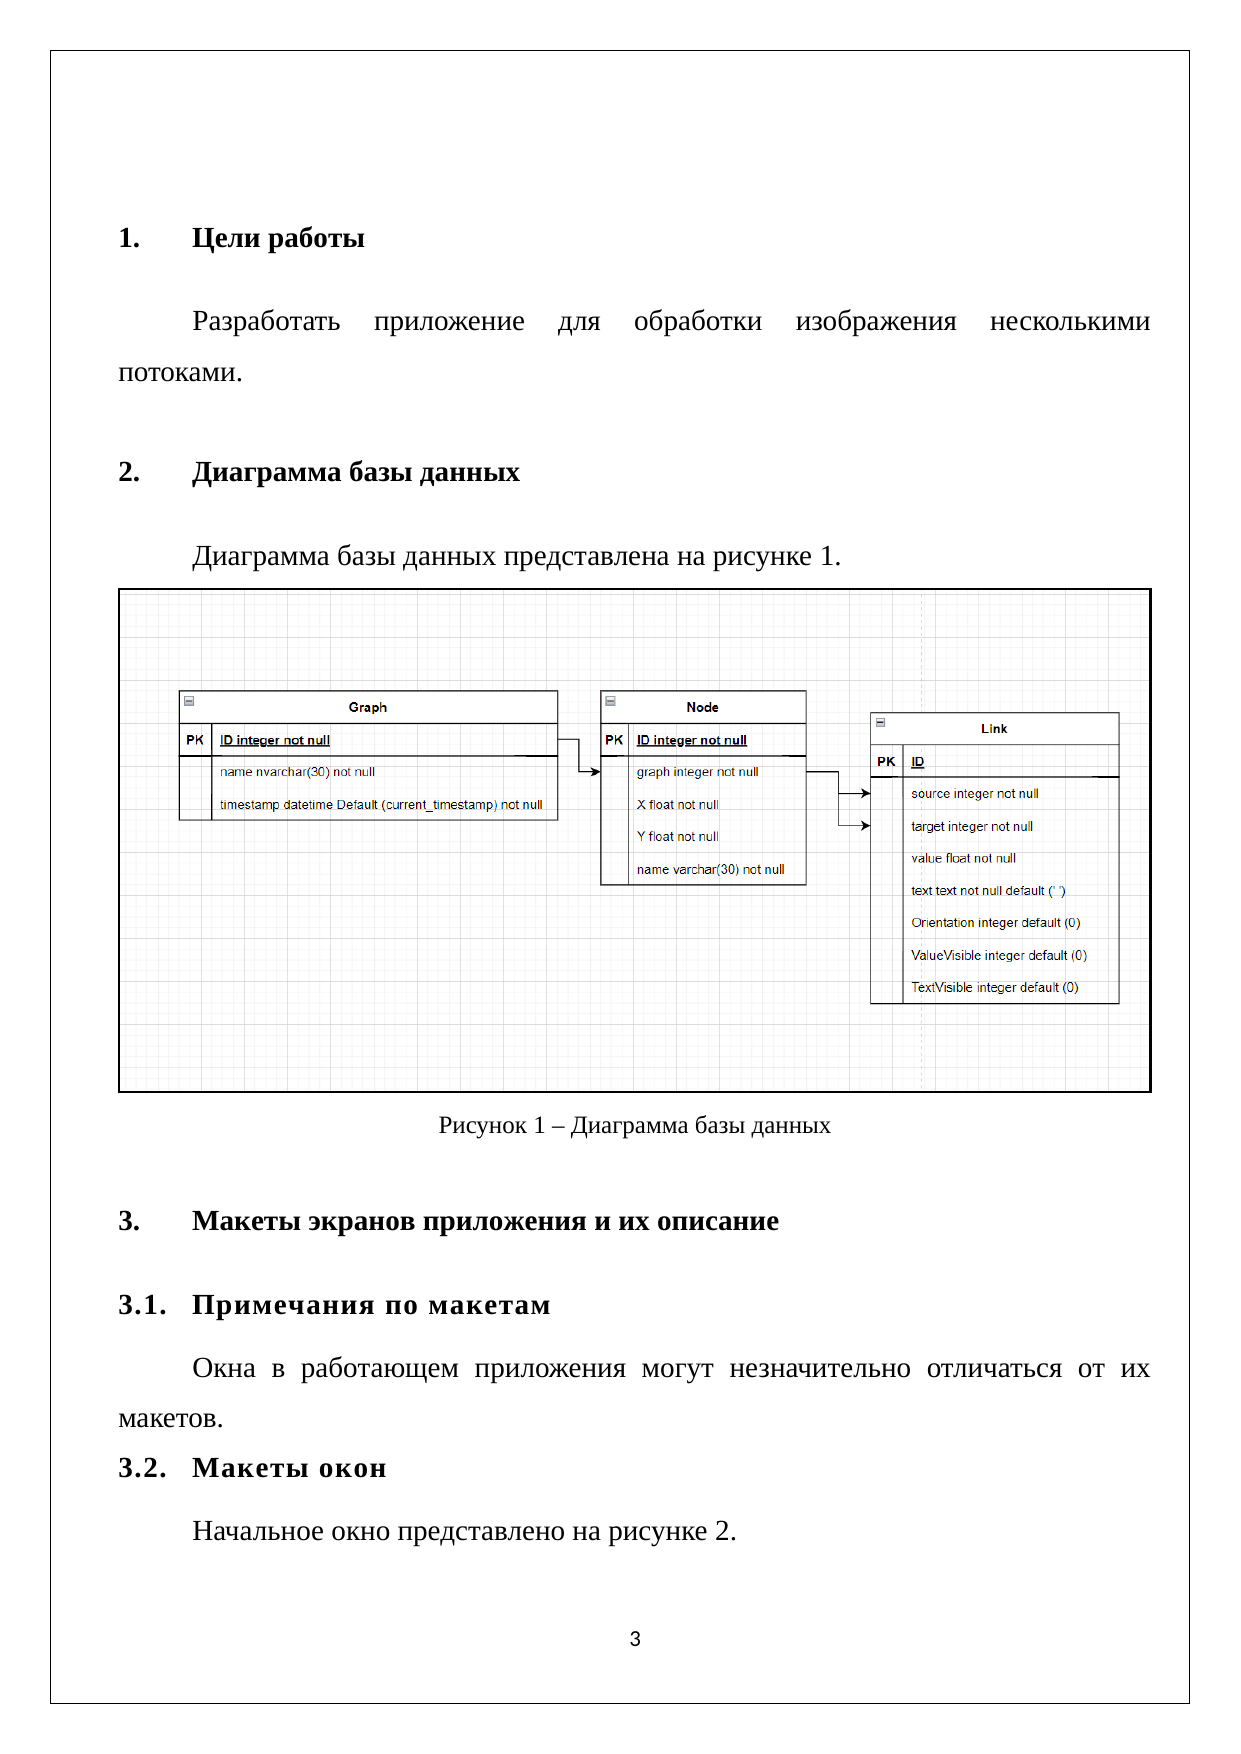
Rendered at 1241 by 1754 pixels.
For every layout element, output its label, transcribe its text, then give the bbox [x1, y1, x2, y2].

list Примечания по макетам [118, 1287, 1152, 1320]
text Окна в работающем приложения могут незначительно отличаться от их макетов. [118, 1350, 1152, 1433]
list Цели работы [118, 220, 1152, 253]
list Макеты экранов приложения и их описание [118, 1203, 1152, 1237]
text Начальное окно представлено на рисунке 2. [118, 1513, 1152, 1547]
text Разработать приложение для обработки изображения несколькими потоками. [118, 303, 1152, 387]
list Макеты окон [118, 1450, 1152, 1484]
list Диаграмма базы данных [118, 454, 1152, 488]
text Диаграмма базы данных представлена на рисунке 1. [118, 538, 1152, 571]
text Рисунок 1 – Диаграмма базы данных [118, 1110, 1152, 1139]
